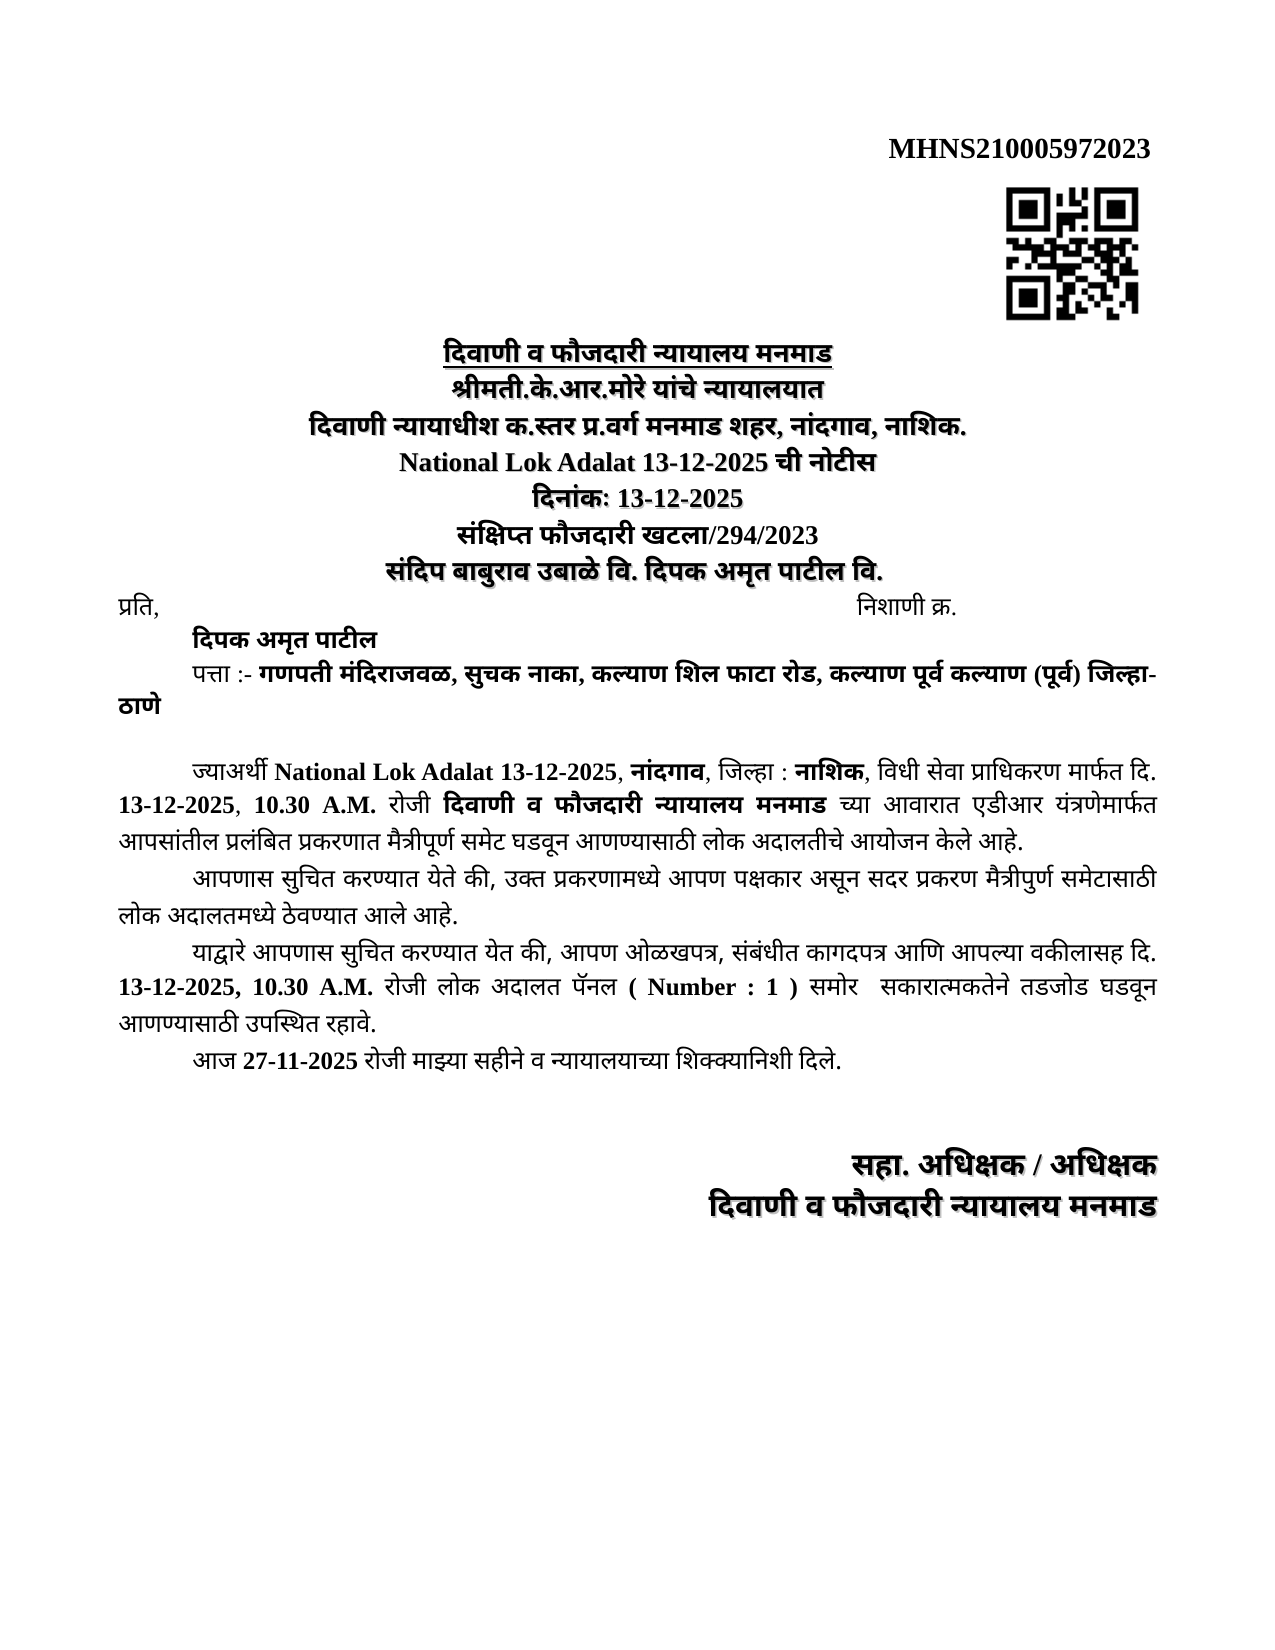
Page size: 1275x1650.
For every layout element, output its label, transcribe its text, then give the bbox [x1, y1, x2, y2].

text National Lok Adalat 13-12-2025 ची नोटीस [118, 446, 1157, 482]
text दिनांकः 13-12-2025 [118, 482, 1157, 519]
text संक्षिप्त फौजदारी खटला/294/2023 [118, 519, 1157, 555]
text आपणास सुचित करण्यात येते की, उक्त प्रकरणामध्ये आपण पक्षकार असून सदर प्रकरण मैत्रीपुर्ण समेटासाठी लोक अदालतमध्ये ठेवण्यात आले आहे. [118, 861, 1157, 935]
text ज्याअर्थी National Lok Adalat 13-12-2025, नांदगाव, जिल्हा : नाशिक, विधी सेवा प्राधिकरण मार्फत दि. 13-12-2025, 10.30 A.M. रोजी दिवाणी व फौजदारी न्यायालय मनमाड च्या आवारात एडीआर यंत्रणेमार्फत आपसांतील प्रलंबित प्रकरणात मैत्रीपूर्ण समेट घडवून आणण्यासाठी लोक अदालतीचे आयोजन केले आहे. [118, 753, 1157, 861]
table_cell [864, 171, 1156, 338]
text पत्ता :- गणपती मंदिराजवळ, सुचक नाका, कल्याण शिल फाटा रोड, कल्याण पूर्व कल्याण (पूर्व) जिल्हा-ठाणे [118, 659, 1157, 725]
text याद्वारे आपणास सुचित करण्यात येत की, आपण ओळखपत्र, संबंधीत कागदपत्र आणि आपल्या वकीलासह दि. 13-12-2025, 10.30 A.M. रोजी लोक अदालत पॅनल ( Number : 1 ) समोर सकारात्मकतेने तडजोड घडवून आणण्यासाठी उपस्थित रहावे. [118, 935, 1157, 1042]
text श्रीमती.के.आर.मोरे यांचे न्यायालयात [118, 373, 1157, 410]
text आज 27-11-2025 रोजी माझ्या सहीने व न्यायालयाच्या शिक्क्यानिशी दिले. [118, 1042, 1157, 1079]
text दिवाणी न्यायाधीश क.स्तर प्र.वर्ग मनमाड शहर, नांदगाव, नाशिक. [118, 410, 1157, 446]
text संदिप बाबुराव उबाळे वि. दिपक अमृत पाटील वि. [118, 555, 1157, 592]
text दिपक अमृत पाटील [118, 625, 1157, 659]
text प्रति, निशाणी क्र. [118, 592, 1157, 625]
table_header MHNS210005972023 [864, 126, 1156, 170]
text दिवाणी व फौजदारी न्यायालय मनमाड [118, 1188, 1157, 1229]
text सहा. अधिक्षक / अधिक्षक [118, 1147, 1157, 1188]
picture [994, 176, 1151, 333]
text दिवाणी व फौजदारी न्यायालय मनमाड [118, 338, 1157, 373]
